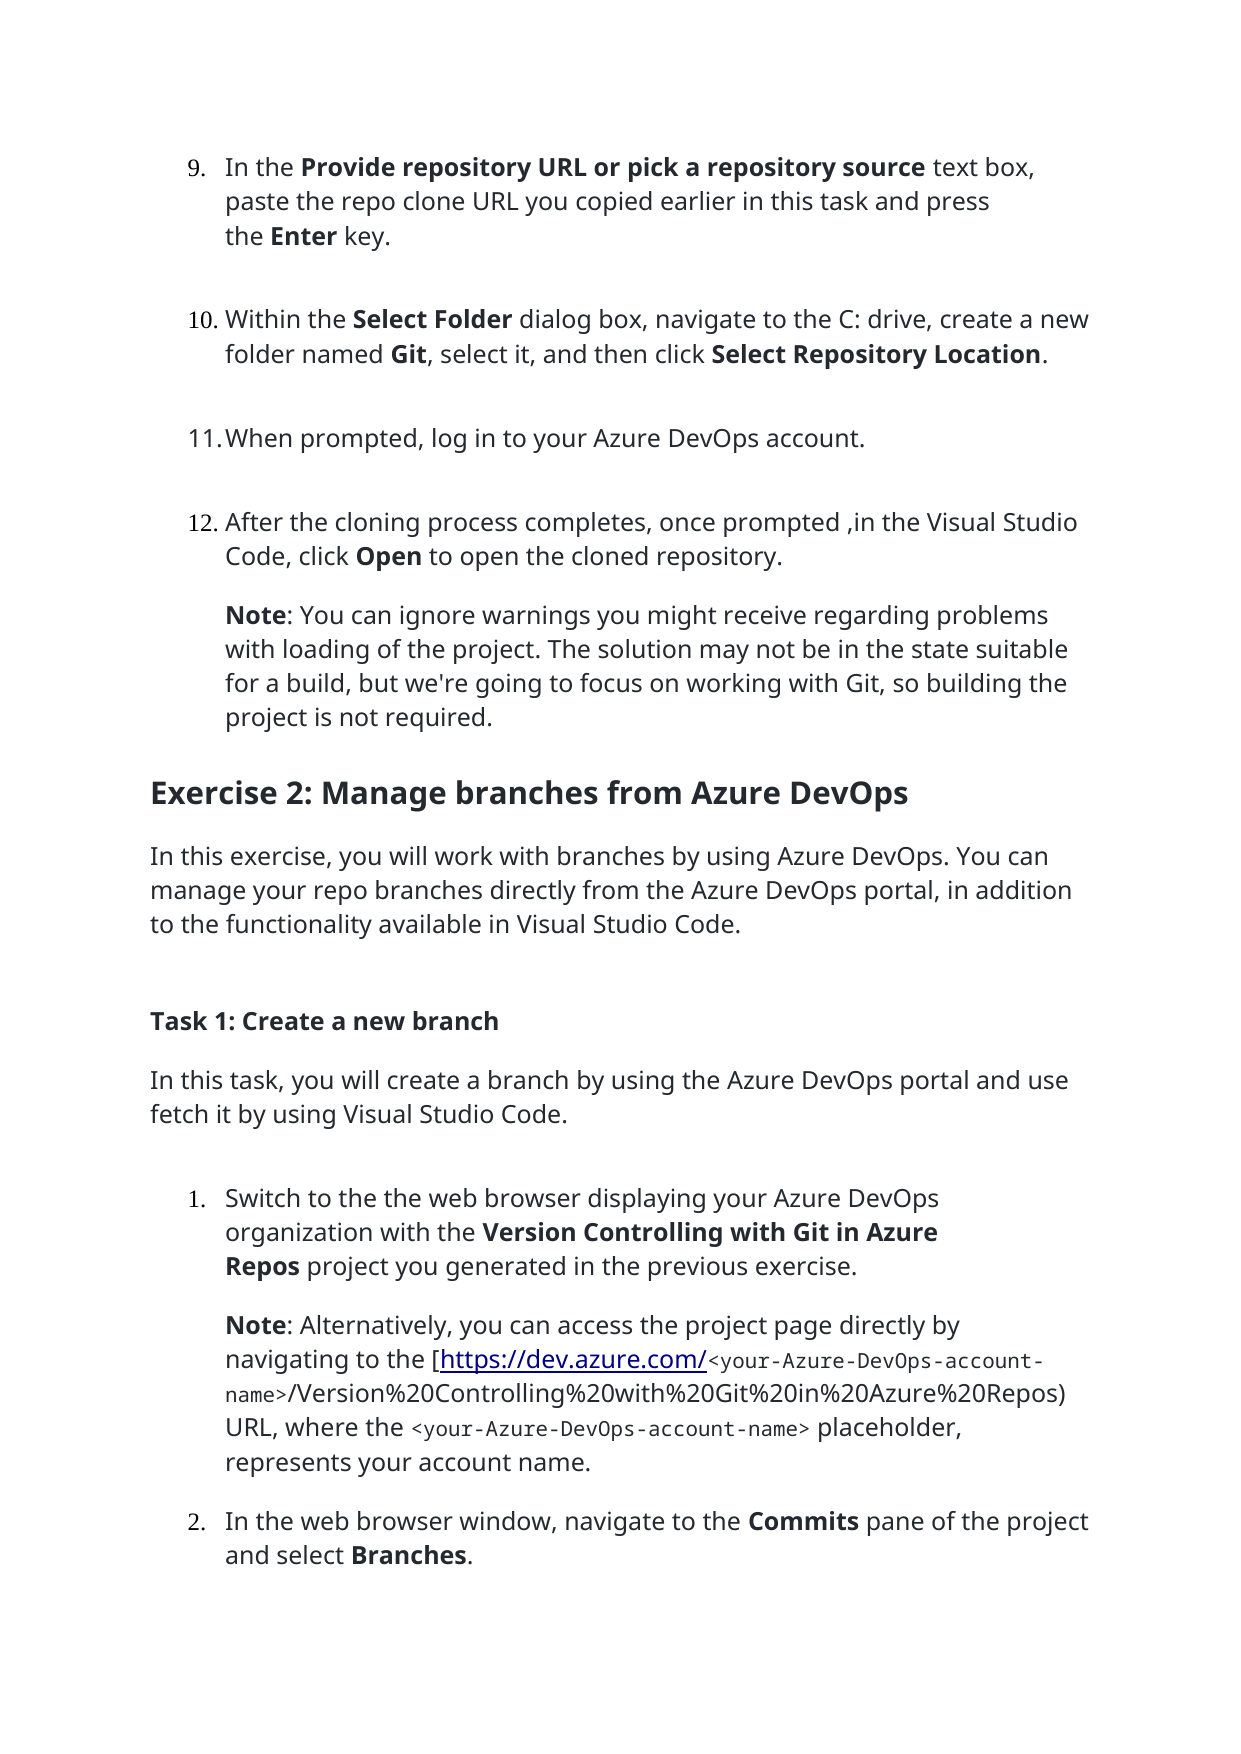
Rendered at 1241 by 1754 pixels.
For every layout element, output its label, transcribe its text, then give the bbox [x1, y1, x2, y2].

text In this exercise, you will work with branches by using Azure DevOps. You can manage your repo branches directly from the Azure DevOps portal, in addition to the functionality available in Visual Studio Code. [150, 839, 1090, 941]
list In the Provide repository URL or pick a repository source text box, paste the repo clone URL you copied earlier in this task and press the Enter key. [187, 150, 1090, 252]
text In this task, you will create a branch by using the Azure DevOps portal and use fetch it by using Visual Studio Code. [150, 1063, 1090, 1131]
list In the web browser window, navigate to the Commits pane of the project and select Branches. [187, 1503, 1090, 1571]
subtitle Exercise 2: Manage branches from Azure DevOps [150, 771, 1090, 814]
list After the cloning process completes, once prompted ,in the Visual Studio Code, click Open to open the cloned repository. [187, 504, 1090, 572]
list When prompted, log in to your Azure DevOps account. [187, 420, 1090, 454]
list Within the Select Folder dialog box, navigate to the C: drive, create a new folder named Git, select it, and then click Select Repository Location. [187, 302, 1090, 370]
text Note: You can ignore warnings you might receive regarding problems with loading of the project. The solution may not be in the state suitable for a build, but we're going to focus on working with Git, so building the project is not required. [225, 597, 1090, 734]
text Note: Alternatively, you can access the project page directly by navigating to the [https://dev.azure.com/<your-Azure-DevOps-account-name>/Version%20Controlling%20with%20Git%20in%20Azure%20Repos) URL, where the <your-Azure-DevOps-account-name> placeholder, represents your account name. [225, 1308, 1090, 1478]
subtitle Task 1: Create a new branch [150, 1003, 1090, 1038]
list Switch to the the web browser displaying your Azure DevOps organization with the Version Controlling with Git in Azure Repos project you generated in the previous exercise. [187, 1181, 1090, 1283]
